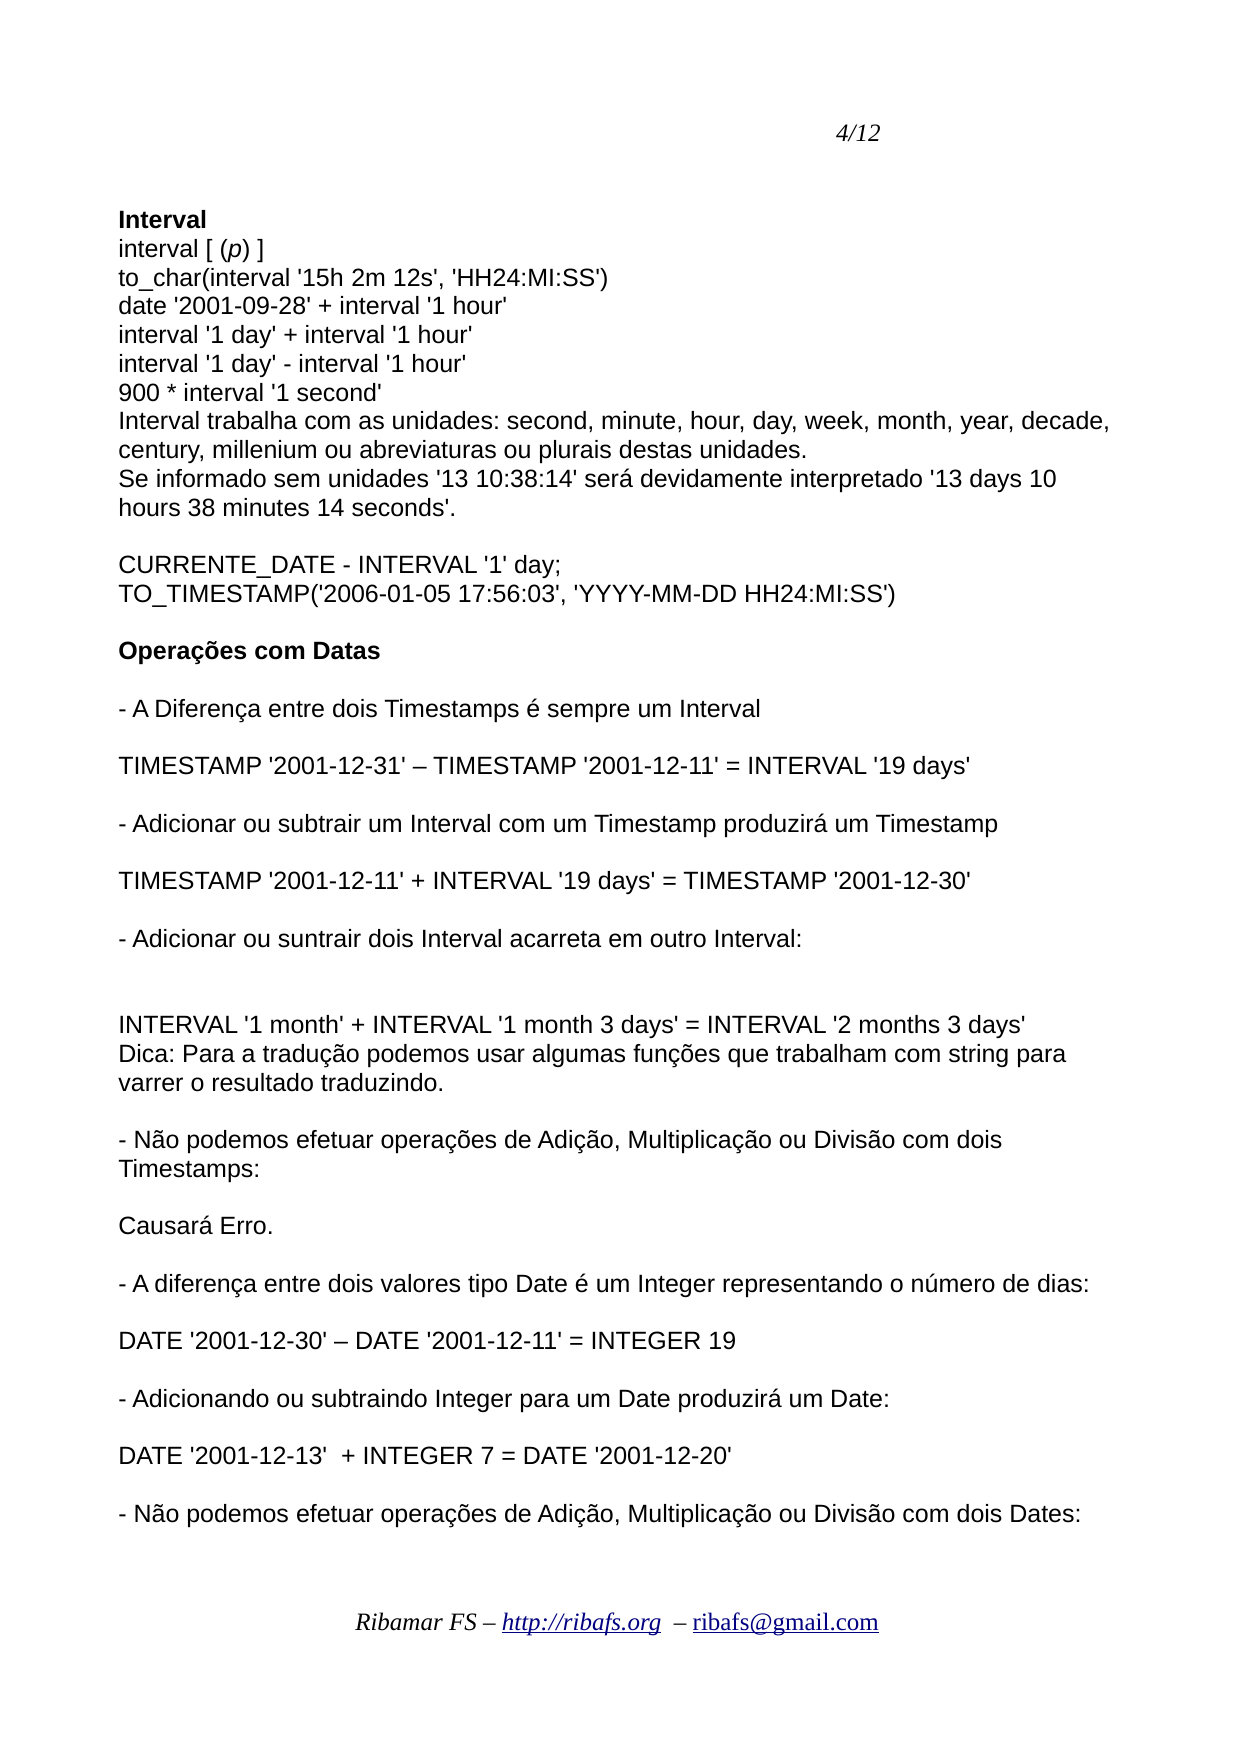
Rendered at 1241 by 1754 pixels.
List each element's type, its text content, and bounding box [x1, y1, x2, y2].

text CURRENTE_DATE - INTERVAL '1' day; [118, 550, 1122, 579]
text - A diferença entre dois valores tipo Date é um Integer representando o número de dias: [118, 1269, 1122, 1298]
text INTERVAL '1 month' + INTERVAL '1 month 3 days' = INTERVAL '2 months 3 days' [118, 1010, 1122, 1039]
text interval '1 day' - interval '1 hour' [118, 349, 1122, 378]
text Interval trabalha com as unidades: second, minute, hour, day, week, month, year, decade, century, millenium ou abreviaturas ou plurais destas unidades. [118, 406, 1122, 464]
text Causará Erro. [118, 1211, 1122, 1240]
text - A Diferença entre dois Timestamps é sempre um Interval [118, 694, 1122, 723]
text TO_TIMESTAMP('2006-01-05 17:56:03', 'YYYY-MM-DD HH24:MI:SS') [118, 579, 1122, 608]
text Se informado sem unidades '13 10:38:14' será devidamente interpretado '13 days 10 hours 38 minutes 14 seconds'. [118, 464, 1122, 521]
text - Adicionar ou subtrair um Interval com um Timestamp produzirá um Timestamp [118, 809, 1122, 838]
text date '2001-09-28' + interval '1 hour' [118, 291, 1122, 320]
text - Adicionando ou subtraindo Integer para um Date produzirá um Date: [118, 1384, 1122, 1413]
text interval [ (p) ] [118, 234, 1122, 263]
text - Não podemos efetuar operações de Adição, Multiplicação ou Divisão com dois Timestamps: [118, 1125, 1122, 1183]
text - Adicionar ou suntrair dois Interval acarreta em outro Interval: [118, 924, 1122, 953]
text TIMESTAMP '2001-12-31' – TIMESTAMP '2001-12-11' = INTERVAL '19 days' [118, 751, 1122, 780]
text Operações com Datas [118, 636, 1122, 665]
text TIMESTAMP '2001-12-11' + INTERVAL '19 days' = TIMESTAMP '2001-12-30' [118, 866, 1122, 895]
text Interval [118, 205, 1122, 234]
text 900 * interval '1 second' [118, 378, 1122, 406]
text to_char(interval '15h 2m 12s', 'HH24:MI:SS') [118, 263, 1122, 291]
text - Não podemos efetuar operações de Adição, Multiplicação ou Divisão com dois Dates: [118, 1499, 1122, 1528]
text DATE '2001-12-13' + INTEGER 7 = DATE '2001-12-20' [118, 1441, 1122, 1470]
text DATE '2001-12-30' – DATE '2001-12-11' = INTEGER 19 [118, 1326, 1122, 1355]
text Dica: Para a tradução podemos usar algumas funções que trabalham com string para varrer o resultado traduzindo. [118, 1039, 1122, 1096]
text interval '1 day' + interval '1 hour' [118, 320, 1122, 349]
